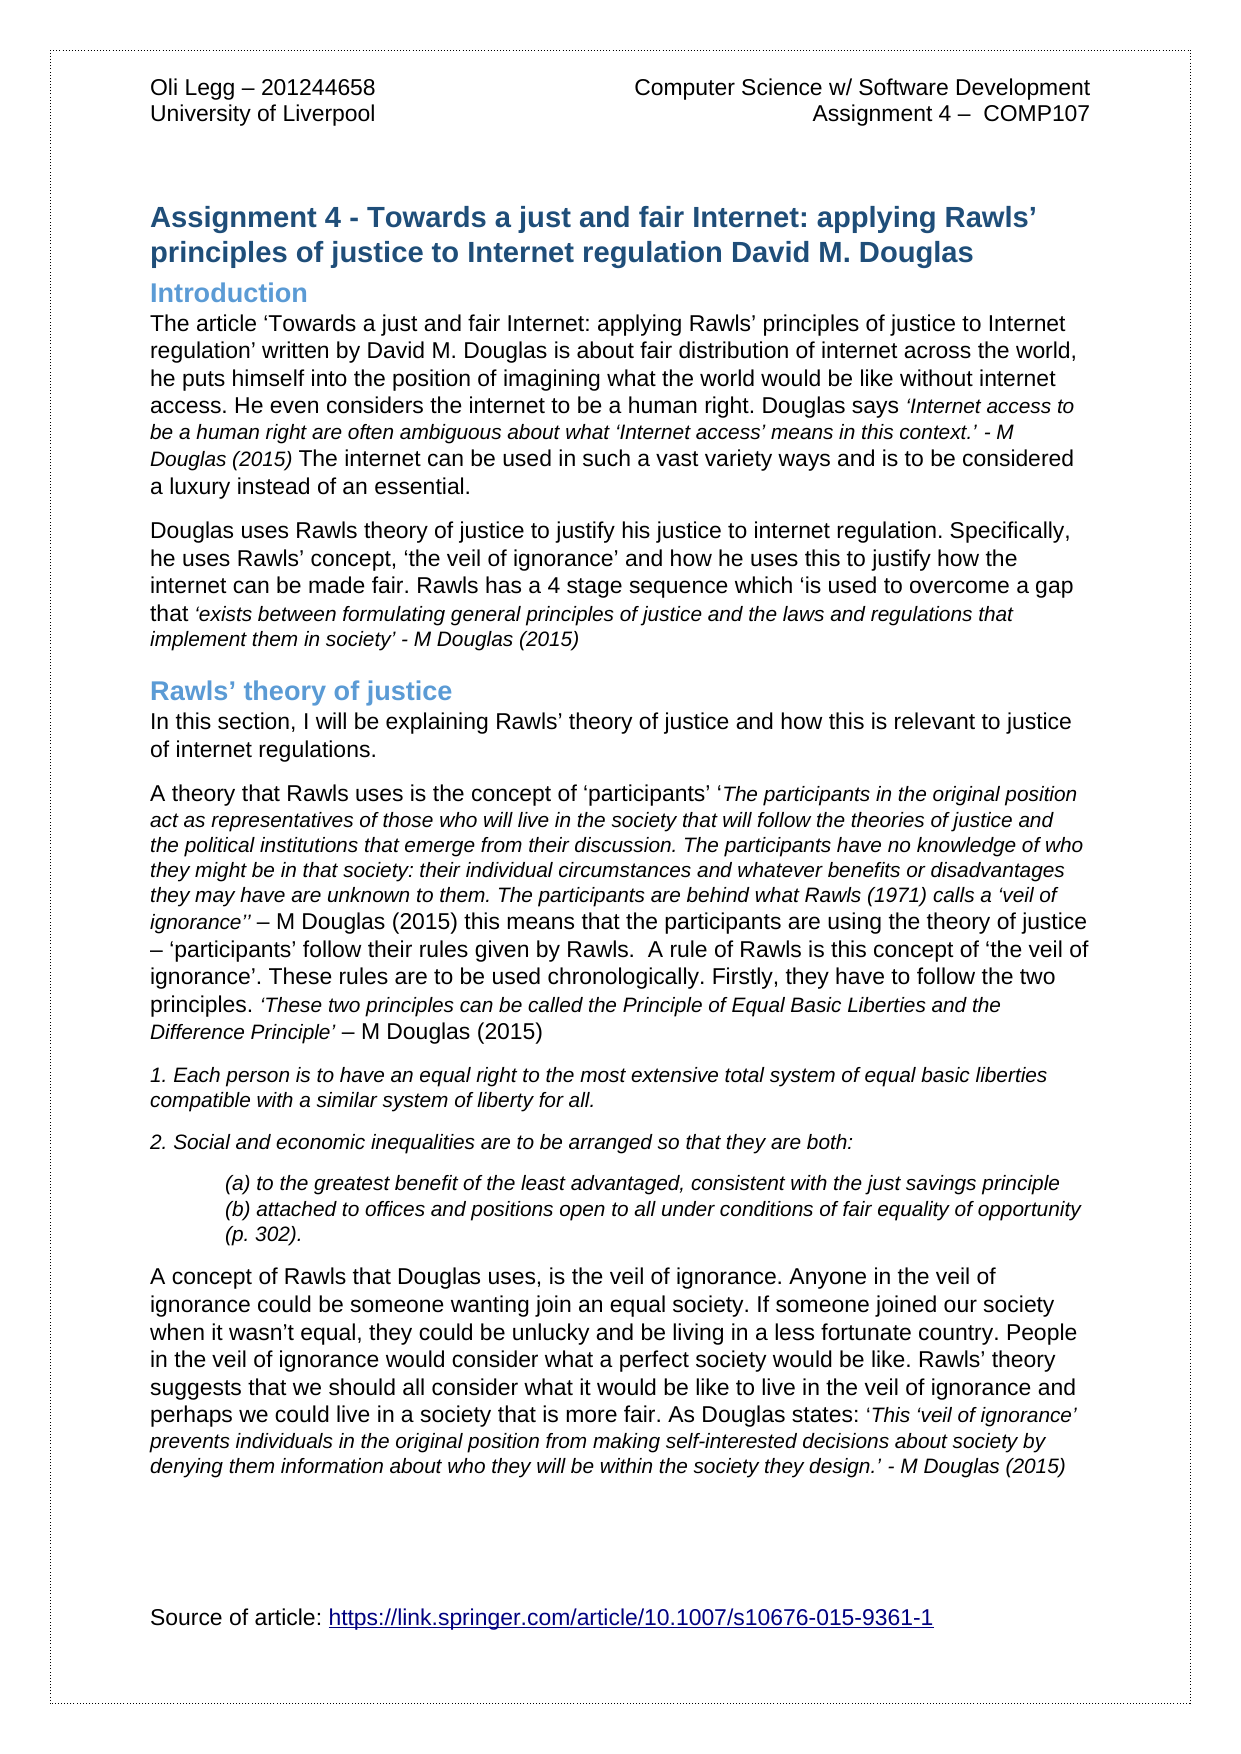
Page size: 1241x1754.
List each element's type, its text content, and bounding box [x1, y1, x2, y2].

subtitle Rawls’ theory of justice [150, 675, 1090, 706]
text Douglas uses Rawls theory of justice to justify his justice to internet regulation. Specifically, he uses Rawls’ concept, ‘the veil of ignorance’ and how he uses this to justify how the internet can be made fair. Rawls has a 4 stage sequence which ‘is used to overcome a gap that ‘exists between formulating general principles of justice and the laws and regulations that implement them in society’ - M Douglas (2015) [150, 517, 1090, 651]
text 2. Social and economic inequalities are to be arranged so that they are both: [150, 1129, 1090, 1153]
text A concept of Rawls that Douglas uses, is the veil of ignorance. Anyone in the veil of ignorance could be someone wanting join an equal society. If someone joined our society when it wasn’t equal, they could be unlucky and be living in a less fortunate country. People in the veil of ignorance would consider what a perfect society would be like. Rawls’ theory suggests that we should all consider what it would be like to live in the veil of ignorance and perhaps we could live in a society that is more fair. As Douglas states: ‘This ‘veil of ignorance’ prevents individuals in the original position from making self-interested decisions about society by denying them information about who they will be within the society they design.’ - M Douglas (2015) [150, 1263, 1090, 1478]
text A theory that Rawls uses is the concept of ‘participants’ ‘The participants in the original position act as representatives of those who will live in the society that will follow the theories of justice and the political institutions that emerge from their discussion. The participants have no knowledge of who they might be in that society: their individual circumstances and whatever benefits or disadvantages they may have are unknown to them. The participants are behind what Rawls (1971) calls a ‘veil of ignorance’’ – M Douglas (2015) this means that the participants are using the theory of justice – ‘participants’ follow their rules given by Rawls. A rule of Rawls is this concept of ‘the veil of ignorance’. These rules are to be used chronologically. Firstly, they have to follow the two principles. ‘These two principles can be called the Principle of Equal Basic Liberties and the Difference Principle’ – M Douglas (2015) [150, 780, 1090, 1045]
text In this section, I will be explaining Rawls’ theory of justice and how this is relevant to justice of internet regulations. [150, 708, 1090, 762]
text (a) to the greatest benefit of the least advantaged, consistent with the just savings principle (b) attached to offices and positions open to all under conditions of fair equality of opportunity (p. 302). [225, 1171, 1090, 1245]
subtitle Assignment 4 - Towards a just and fair Internet: applying Rawls’ principles of justice to Internet regulation David M. Douglas [150, 200, 1090, 269]
text 1. Each person is to have an equal right to the most extensive total system of equal basic liberties compatible with a similar system of liberty for all. [150, 1063, 1090, 1112]
text The article ‘Towards a just and fair Internet: applying Rawls’ principles of justice to Internet regulation’ written by David M. Douglas is about fair distribution of internet across the world, he puts himself into the position of imagining what the world would be like without internet access. He even considers the internet to be a human right. Douglas says ‘Internet access to be a human right are often ambiguous about what ‘Internet access’ means in this context.’ - M Douglas (2015) The internet can be used in such a vast variety ways and is to be considered a luxury instead of an essential. [150, 309, 1090, 499]
subtitle Introduction [150, 277, 1090, 308]
